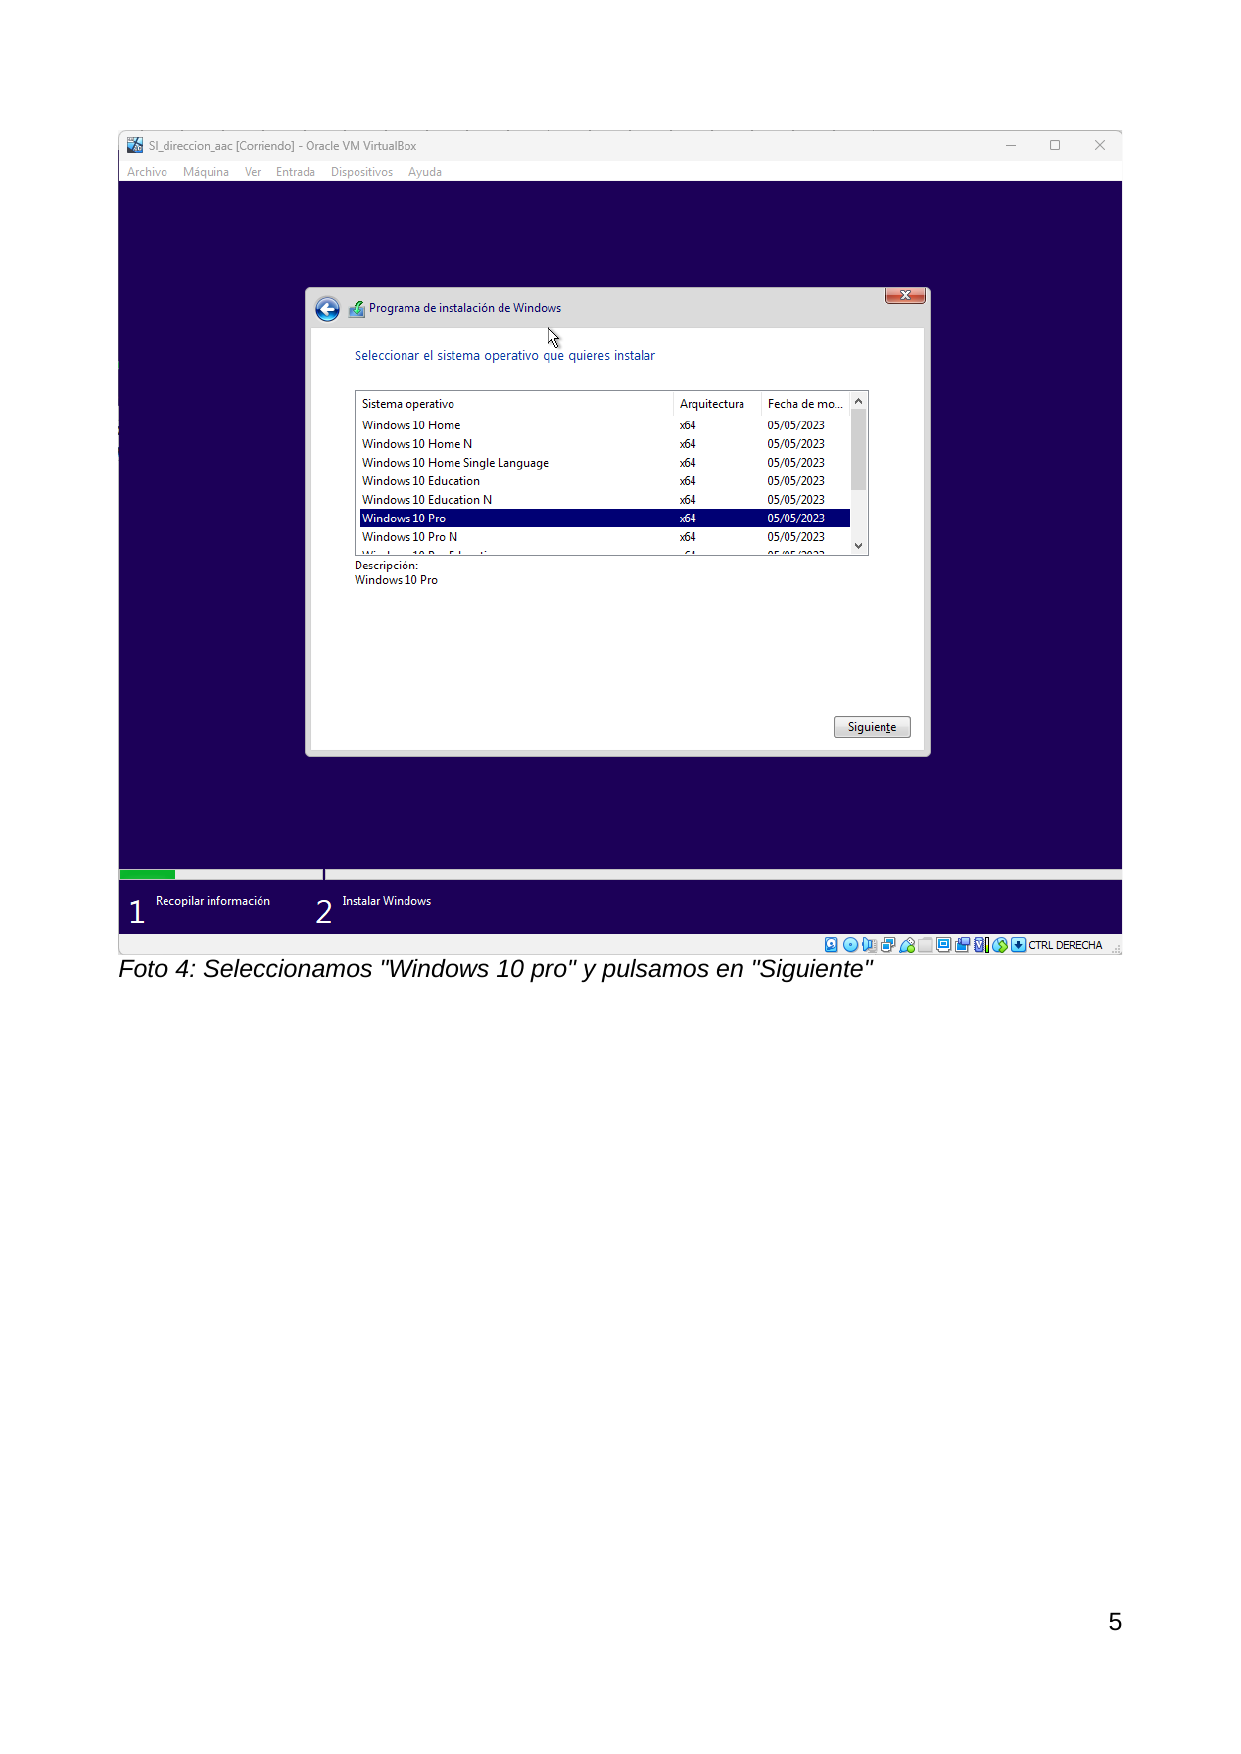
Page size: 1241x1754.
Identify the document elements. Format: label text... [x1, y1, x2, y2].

picture [118, 130, 1123, 955]
text Foto 4: Seleccionamos "Windows 10 pro" y pulsamos en "Siguiente" [118, 955, 1122, 983]
